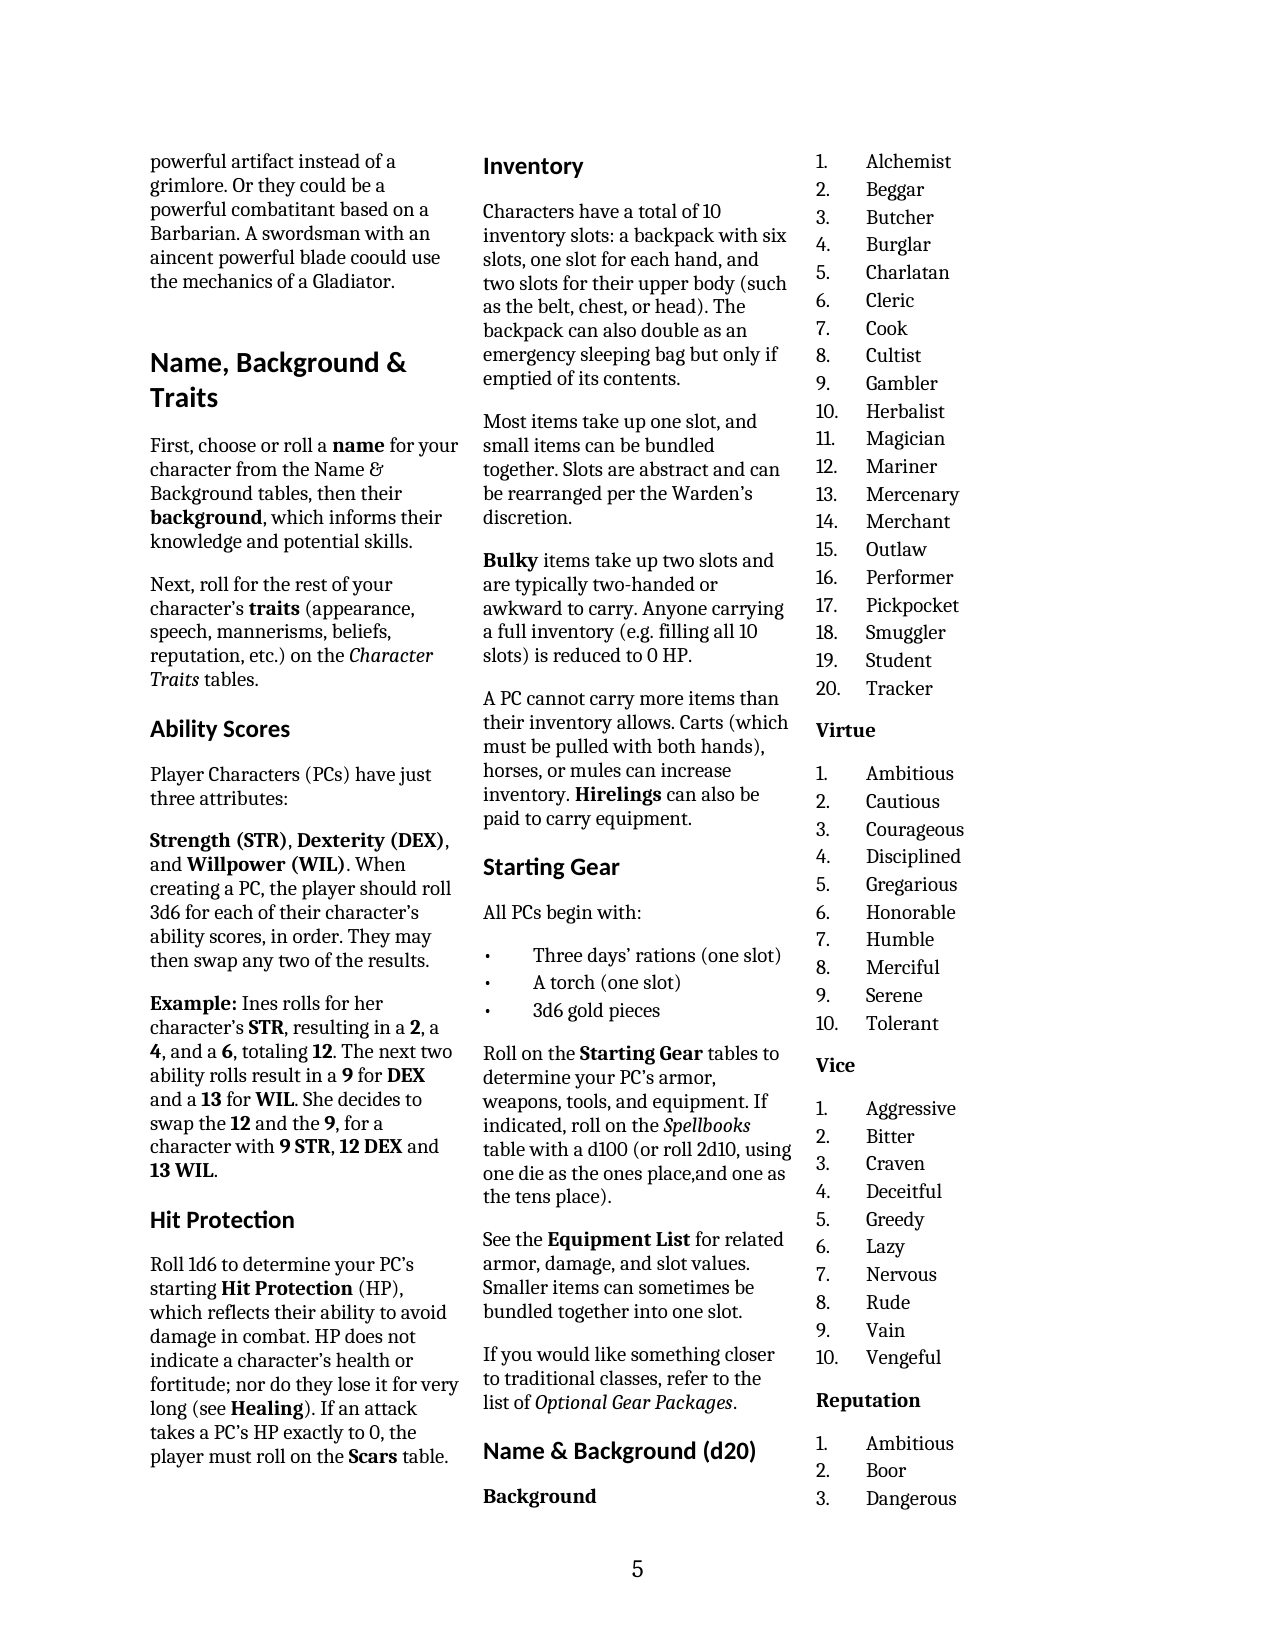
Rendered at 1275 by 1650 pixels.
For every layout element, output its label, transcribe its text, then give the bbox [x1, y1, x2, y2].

text Reputation [816, 1389, 1125, 1413]
list Cultist [816, 344, 1125, 368]
list 3d6 gold pieces [483, 999, 792, 1023]
text powerful artifact instead of a grimlore. Or they could be a powerful combatitant based on a Barbarian. A swordsman with an aincent powerful blade coould use the mechanics of a Gladiator. [150, 150, 459, 294]
text Player Characters (PCs) have just three attributes: [150, 762, 459, 810]
list Vengeful [816, 1346, 1125, 1370]
text First, choose or roll a name for your character from the Name & Background tables, then their background, which informs their knowledge and potential skills. [150, 434, 459, 553]
list Rude [816, 1291, 1125, 1314]
list Boor [816, 1459, 1125, 1483]
list Butcher [816, 205, 1125, 229]
list Mariner [816, 455, 1125, 479]
text Vice [816, 1054, 1125, 1078]
list Aggressive [816, 1097, 1125, 1121]
subtitle Inventory [483, 150, 792, 181]
list Courageous [816, 817, 1125, 841]
list Smuggler [816, 621, 1125, 645]
list Cook [816, 316, 1125, 340]
list Pickpocket [816, 593, 1125, 617]
text Background [483, 1484, 792, 1508]
subtitle Hit Protection [150, 1204, 459, 1234]
text All PCs begin with: [483, 901, 792, 924]
text See the Equipment List for related armor, damage, and slot values. Smaller items can sometimes be bundled together into one slot. [483, 1228, 792, 1324]
text Roll 1d6 to determine your PC’s starting Hit Protection (HP), which reflects their ability to avoid damage in combat. HP does not indicate a character’s health or fortitude; nor do they lose it for very long (see Healing). If an attack takes a PC’s HP exactly to 0, the player must roll on the Scars table. [150, 1253, 459, 1469]
list Disciplined [816, 845, 1125, 869]
text Roll on the Starting Gear tables to determine your PC’s armor, weapons, tools, and equipment. If indicated, roll on the Spellbooks table with a d100 (or roll 2d10, using one die as the ones place,and one as the tens place). [483, 1041, 792, 1209]
subtitle Name & Background (d20) [483, 1435, 792, 1466]
list Lazy [816, 1235, 1125, 1259]
list Greedy [816, 1207, 1125, 1231]
list Charlatan [816, 261, 1125, 285]
list Craven [816, 1152, 1125, 1176]
text Bulky items take up two slots and are typically two-handed or awkward to carry. Anyone carrying a full inventory (e.g. filling all 10 slots) is reduced to 0 HP. [483, 548, 792, 668]
list Serene [816, 983, 1125, 1007]
list Vain [816, 1318, 1125, 1342]
text Next, roll for the rest of your character’s traits (appearance, speech, mannerisms, beliefs, reputation, etc.) on the Character Traits tables. [150, 572, 459, 692]
list Deceitful [816, 1180, 1125, 1204]
list Ambitious [816, 762, 1125, 786]
text Characters have a total of 10 inventory slots: a backpack with six slots, one slot for each hand, and two slots for their upper body (such as the belt, chest, or head). The backpack can also double as an emergency sleeping bag but only if emptied of its contents. [483, 199, 792, 391]
list Humble [816, 928, 1125, 952]
list Outlaw [816, 538, 1125, 562]
subtitle Ability Scores [150, 713, 459, 743]
text Virtue [816, 719, 1125, 743]
list Burglar [816, 233, 1125, 257]
list Merchant [816, 510, 1125, 534]
subtitle Name, Background & Traits [150, 344, 459, 415]
list A torch (one slot) [483, 971, 792, 995]
list Honorable [816, 900, 1125, 924]
list Dangerous [816, 1487, 1125, 1511]
text Most items take up one slot, and small items can be bundled together. Slots are abstract and can be rearranged per the Warden’s discretion. [483, 410, 792, 529]
text A PC cannot carry more items than their inventory allows. Carts (which must be pulled with both hands), horses, or mules can increase inventory. Hirelings can also be paid to carry equipment. [483, 687, 792, 831]
text If you would like something closer to traditional classes, refer to the list of Optional Gear Packages. [483, 1342, 792, 1414]
text Example: Ines rolls for her character’s STR, resulting in a 2, a 4, and a 6, totaling 12. The next two ability rolls result in a 9 for DEX and a 13 for WIL. She decides to swap the 12 and the 9, for a character with 9 STR, 12 DEX and 13 WIL. [150, 991, 459, 1183]
list Herbalist [816, 399, 1125, 423]
list Merciful [816, 956, 1125, 980]
subtitle Starting Gear [483, 851, 792, 882]
list Tolerant [816, 1011, 1125, 1035]
list Cautious [816, 789, 1125, 813]
list Alchemist [816, 150, 1125, 174]
list Gambler [816, 372, 1125, 396]
list Ambitious [816, 1431, 1125, 1455]
list Performer [816, 566, 1125, 589]
list Nervous [816, 1263, 1125, 1287]
list Student [816, 649, 1125, 673]
list Cleric [816, 288, 1125, 312]
list Three days’ rations (one slot) [483, 943, 792, 967]
list Mercenary [816, 482, 1125, 506]
list Beggar [816, 178, 1125, 202]
list Gregarious [816, 873, 1125, 897]
list Tracker [816, 676, 1125, 700]
list Bitter [816, 1124, 1125, 1148]
text Strength (STR), Dexterity (DEX), and Willpower (WIL). When creating a PC, the player should roll 3d6 for each of their character’s ability scores, in order. They may then swap any two of the results. [150, 829, 459, 973]
list Magician [816, 427, 1125, 451]
